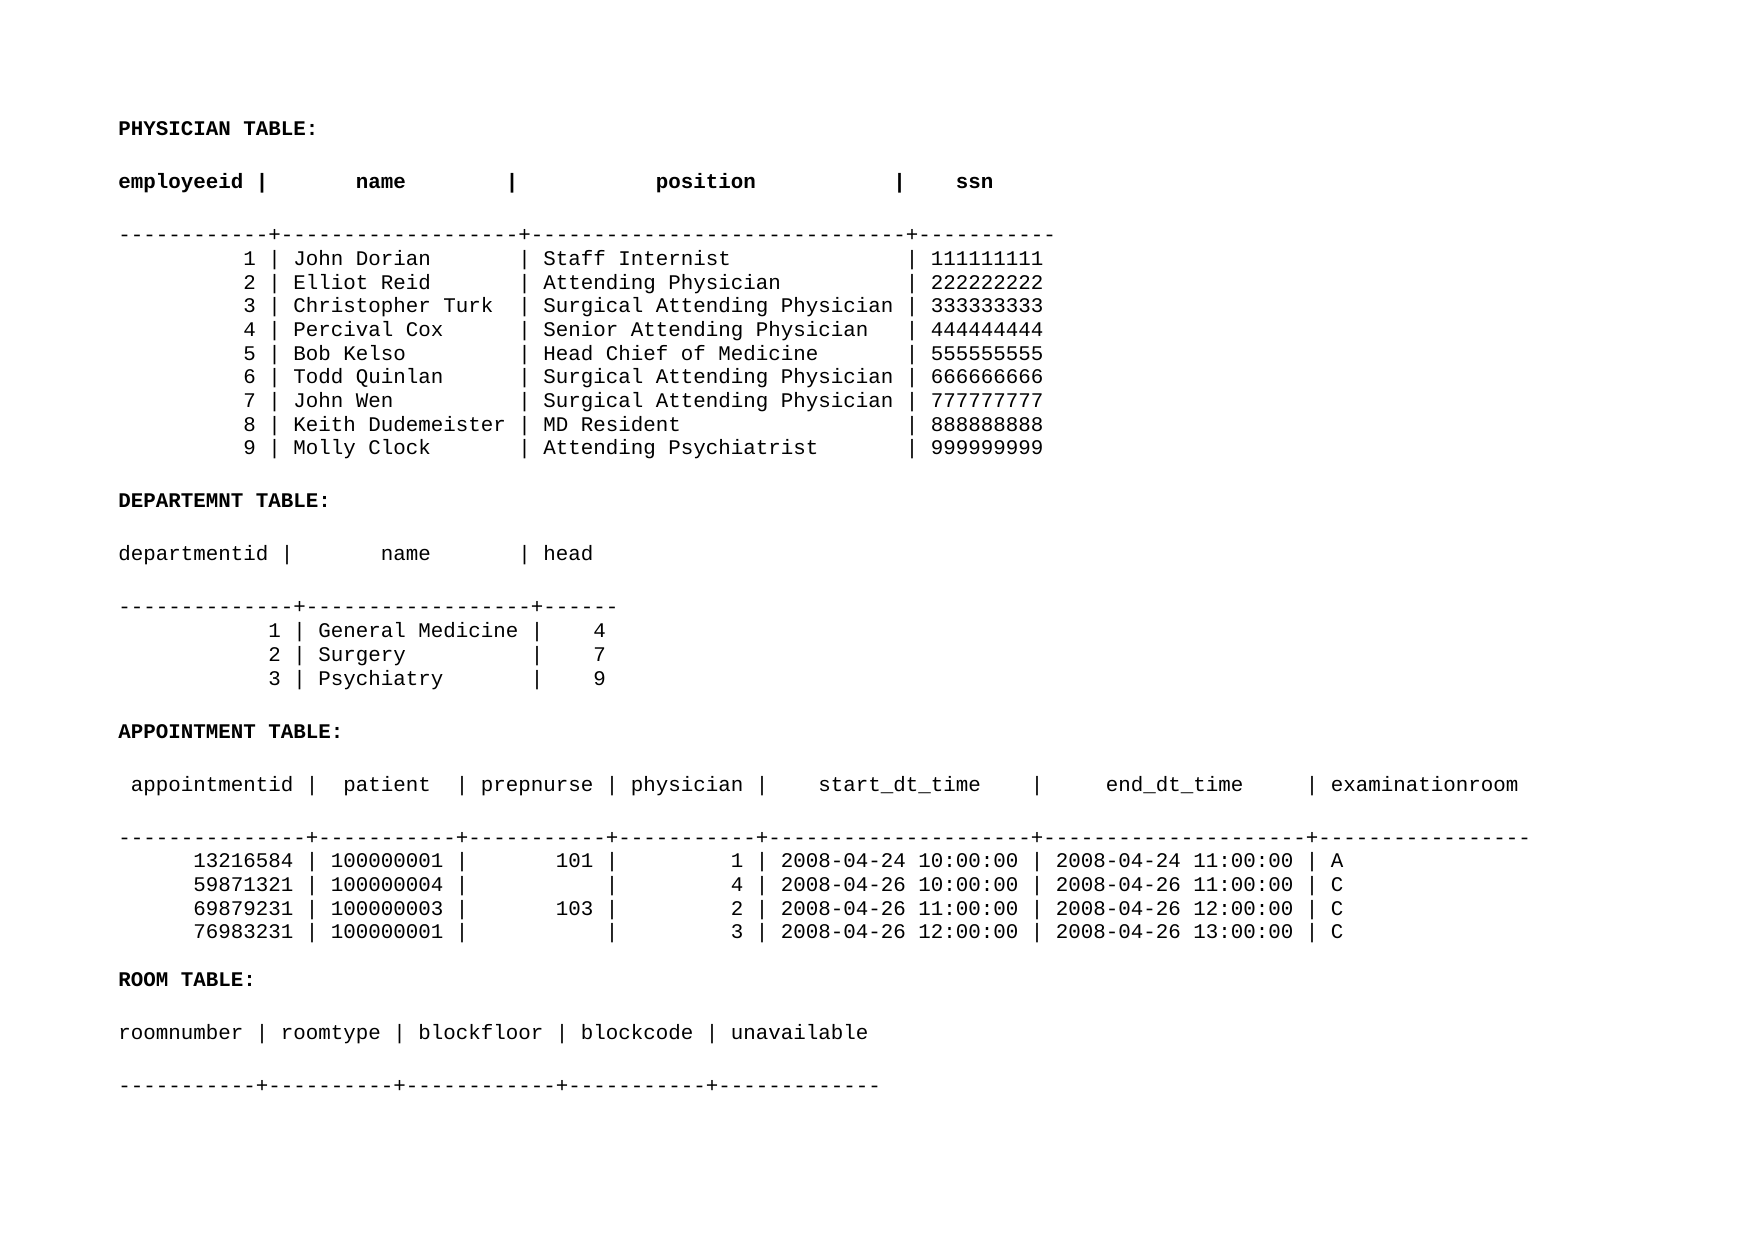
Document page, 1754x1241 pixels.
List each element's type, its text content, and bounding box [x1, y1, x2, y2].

text 5 | Bob Kelso | Head Chief of Medicine | 555555555 [118, 343, 1636, 366]
text 2 | Surgery | 7 [118, 644, 1636, 667]
text appointmentid | patient | prepnurse | physician | start_dt_time | end_dt_time | examinationroom [118, 774, 1636, 797]
text 9 | Molly Clock | Attending Psychiatrist | 999999999 [118, 437, 1636, 461]
text 6 | Todd Quinlan | Surgical Attending Physician | 666666666 [118, 366, 1636, 390]
text DEPARTEMNT TABLE: [118, 490, 1636, 514]
text 13216584 | 100000001 | 101 | 1 | 2008-04-24 10:00:00 | 2008-04-24 11:00:00 | A [118, 851, 1636, 874]
text 7 | John Wen | Surgical Attending Physician | 777777777 [118, 390, 1636, 413]
text 4 | Percival Cox | Senior Attending Physician | 444444444 [118, 319, 1636, 343]
text 69879231 | 100000003 | 103 | 2 | 2008-04-26 11:00:00 | 2008-04-26 12:00:00 | C [118, 898, 1636, 921]
text APPOINTMENT TABLE: [118, 721, 1636, 744]
text 2 | Elliot Reid | Attending Physician | 222222222 [118, 272, 1636, 295]
text ROOM TABLE: [118, 969, 1636, 992]
text ------------+-------------------+------------------------------+----------- [118, 224, 1636, 248]
text 59871321 | 100000004 | | 4 | 2008-04-26 10:00:00 | 2008-04-26 11:00:00 | C [118, 874, 1636, 898]
text -----------+----------+------------+-----------+------------- [118, 1075, 1636, 1099]
text departmentid | name | head [118, 543, 1636, 567]
text 3 | Christopher Turk | Surgical Attending Physician | 333333333 [118, 295, 1636, 319]
text 76983231 | 100000001 | | 3 | 2008-04-26 12:00:00 | 2008-04-26 13:00:00 | C [118, 921, 1636, 945]
text PHYSICIAN TABLE: [118, 118, 1636, 142]
text 1 | General Medicine | 4 [118, 620, 1636, 644]
text ---------------+-----------+-----------+-----------+---------------------+---------------------+----------------- [118, 827, 1636, 851]
text --------------+------------------+------ [118, 597, 1636, 620]
text employeeid | name | position | ssn [118, 171, 1636, 195]
text 8 | Keith Dudemeister | MD Resident | 888888888 [118, 413, 1636, 437]
text 1 | John Dorian | Staff Internist | 111111111 [118, 248, 1636, 272]
text 3 | Psychiatry | 9 [118, 667, 1636, 691]
text roomnumber | roomtype | blockfloor | blockcode | unavailable [118, 1022, 1636, 1046]
